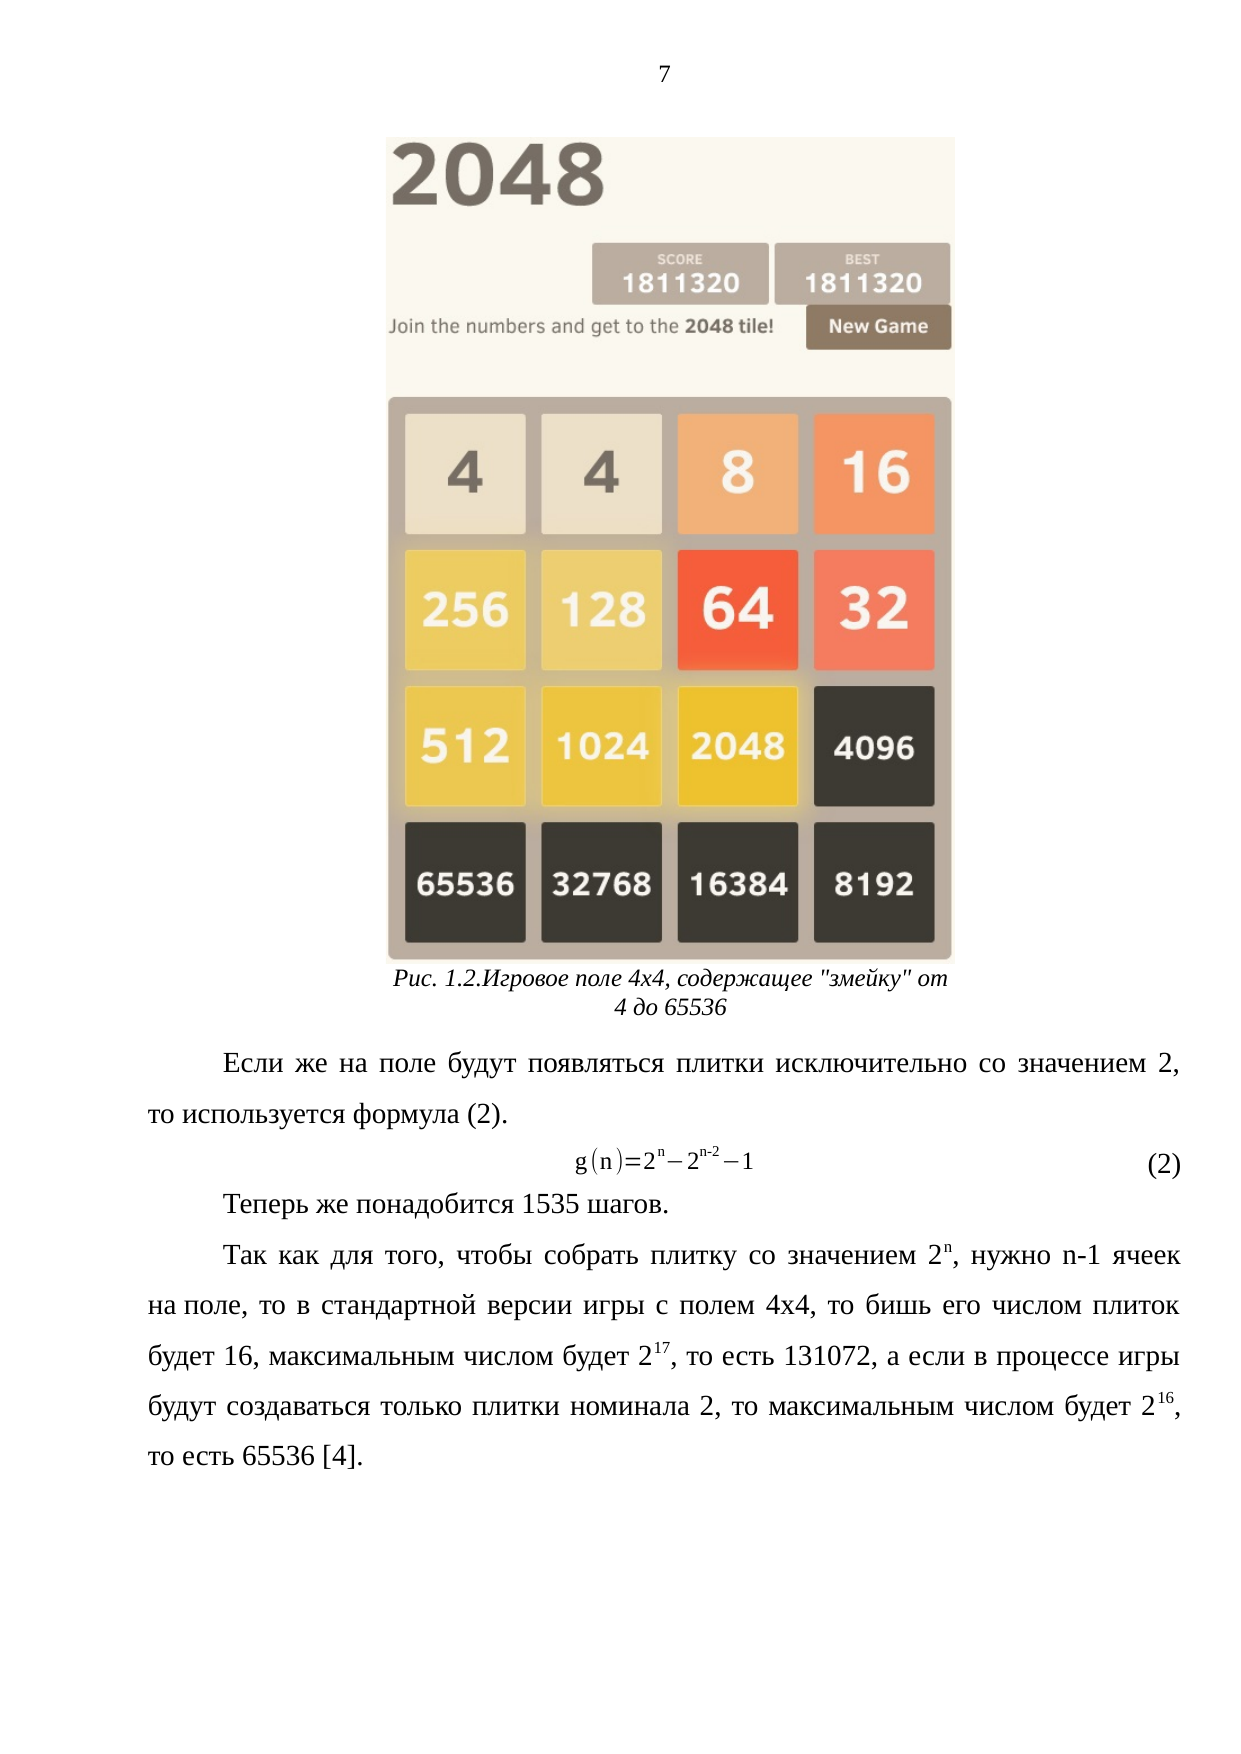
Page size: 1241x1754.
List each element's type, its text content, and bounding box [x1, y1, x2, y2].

table_header [148, 1146, 492, 1187]
table_header (2) [837, 1146, 1181, 1187]
table_header [492, 1146, 837, 1187]
text Так как для того, чтобы собрать плитку со значением 2n, нужно n-1 ячеек на поле, то в стандартной версии игры с полем 4х4, то бишь его числом плиток будет 16, максимальным числом будет 217, то есть 131072, а если в процессе игры будут создаваться только плитки номинала 2, то максимальным числом будет 216, то есть 65536 [4]. [148, 1237, 1181, 1472]
text Теперь же понадобится 1535 шагов. [148, 1187, 1181, 1220]
text Рис. 1.2.Игровое поле 4х4, содержащее "змейку" от 4 до 65536 [386, 964, 955, 1021]
picture [385, 137, 955, 964]
text Если же на поле будут появляться плитки исключительно со значением 2, то используется формула (2). [148, 117, 1181, 1129]
